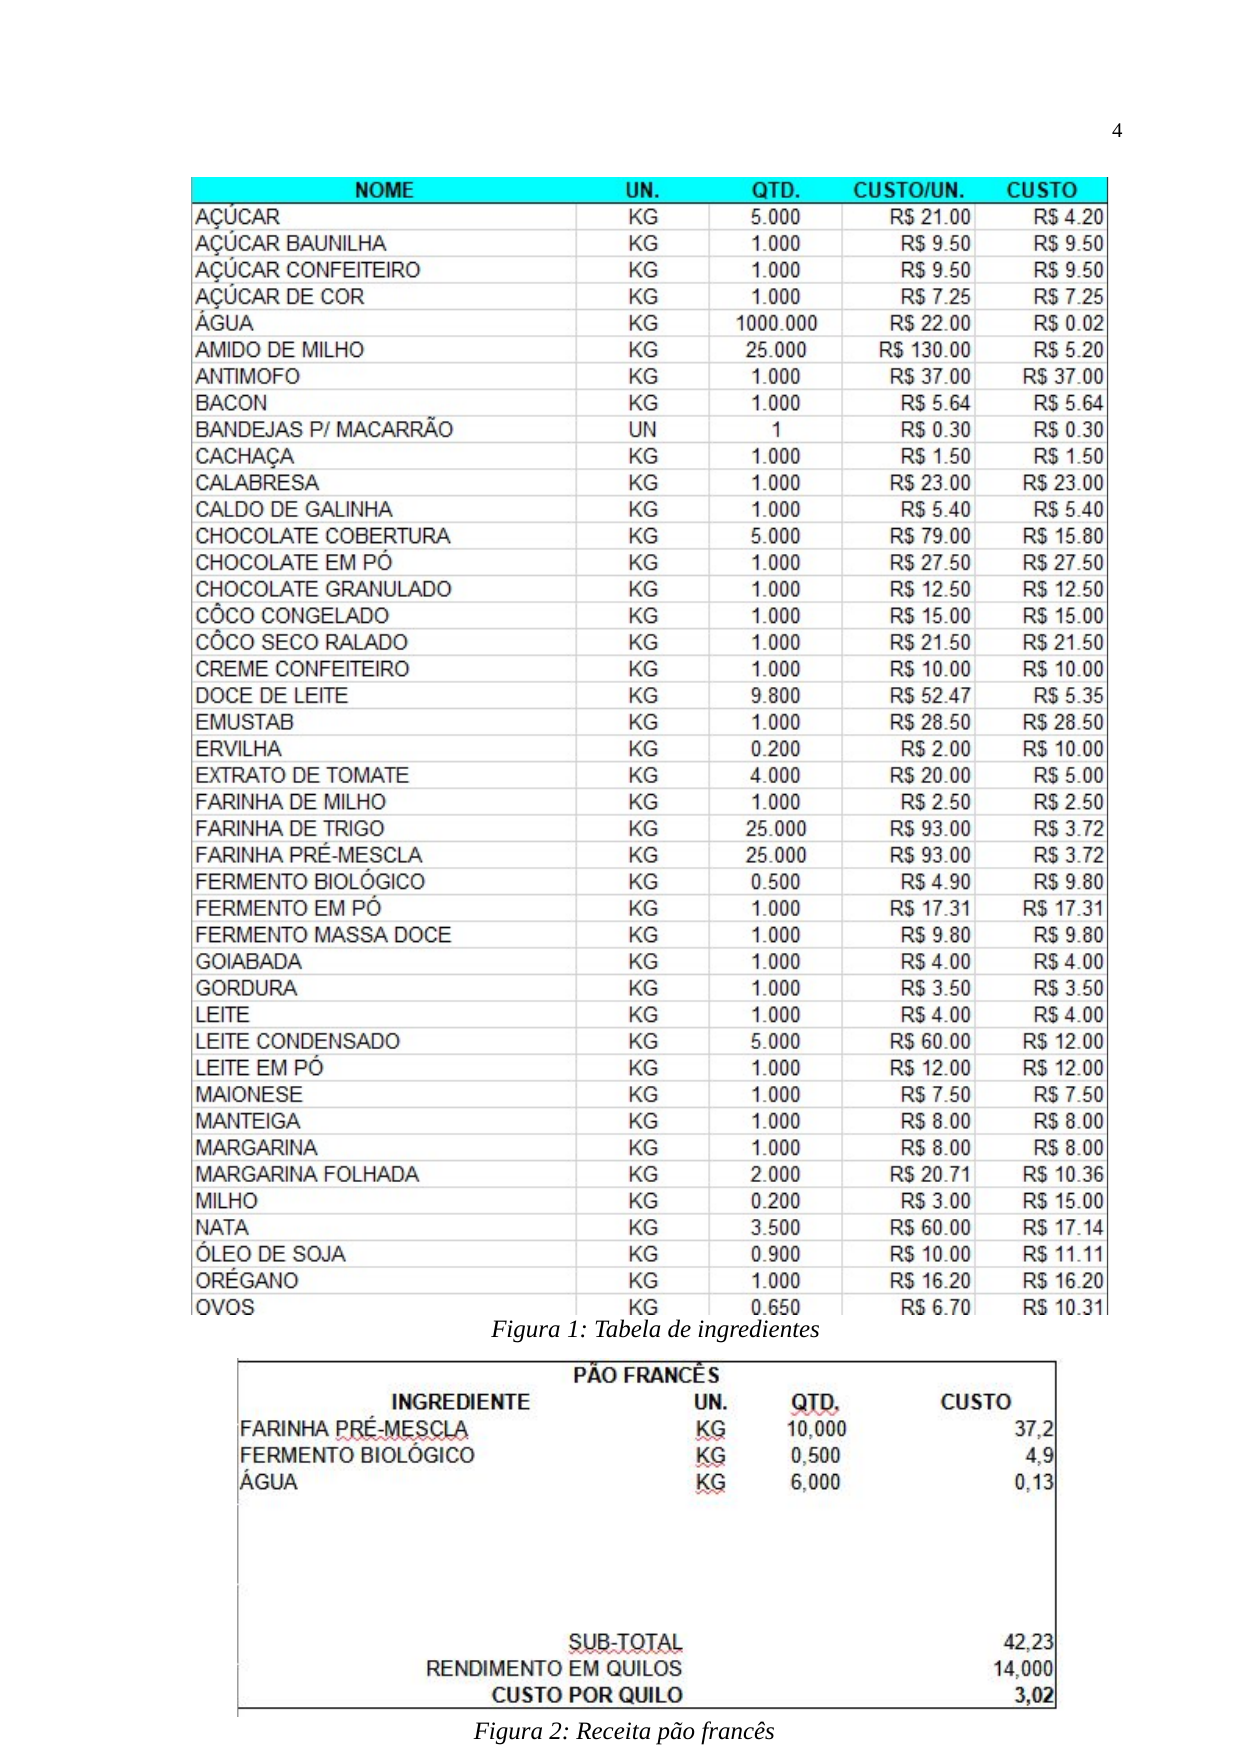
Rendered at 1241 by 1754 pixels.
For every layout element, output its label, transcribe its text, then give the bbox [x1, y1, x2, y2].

picture [191, 177, 1109, 1315]
text Figura 2: Receita pão francês [473, 1717, 834, 1745]
text Figura 1: Tabela de ingredientes [191, 1315, 1108, 1343]
picture [237, 1358, 1070, 1717]
